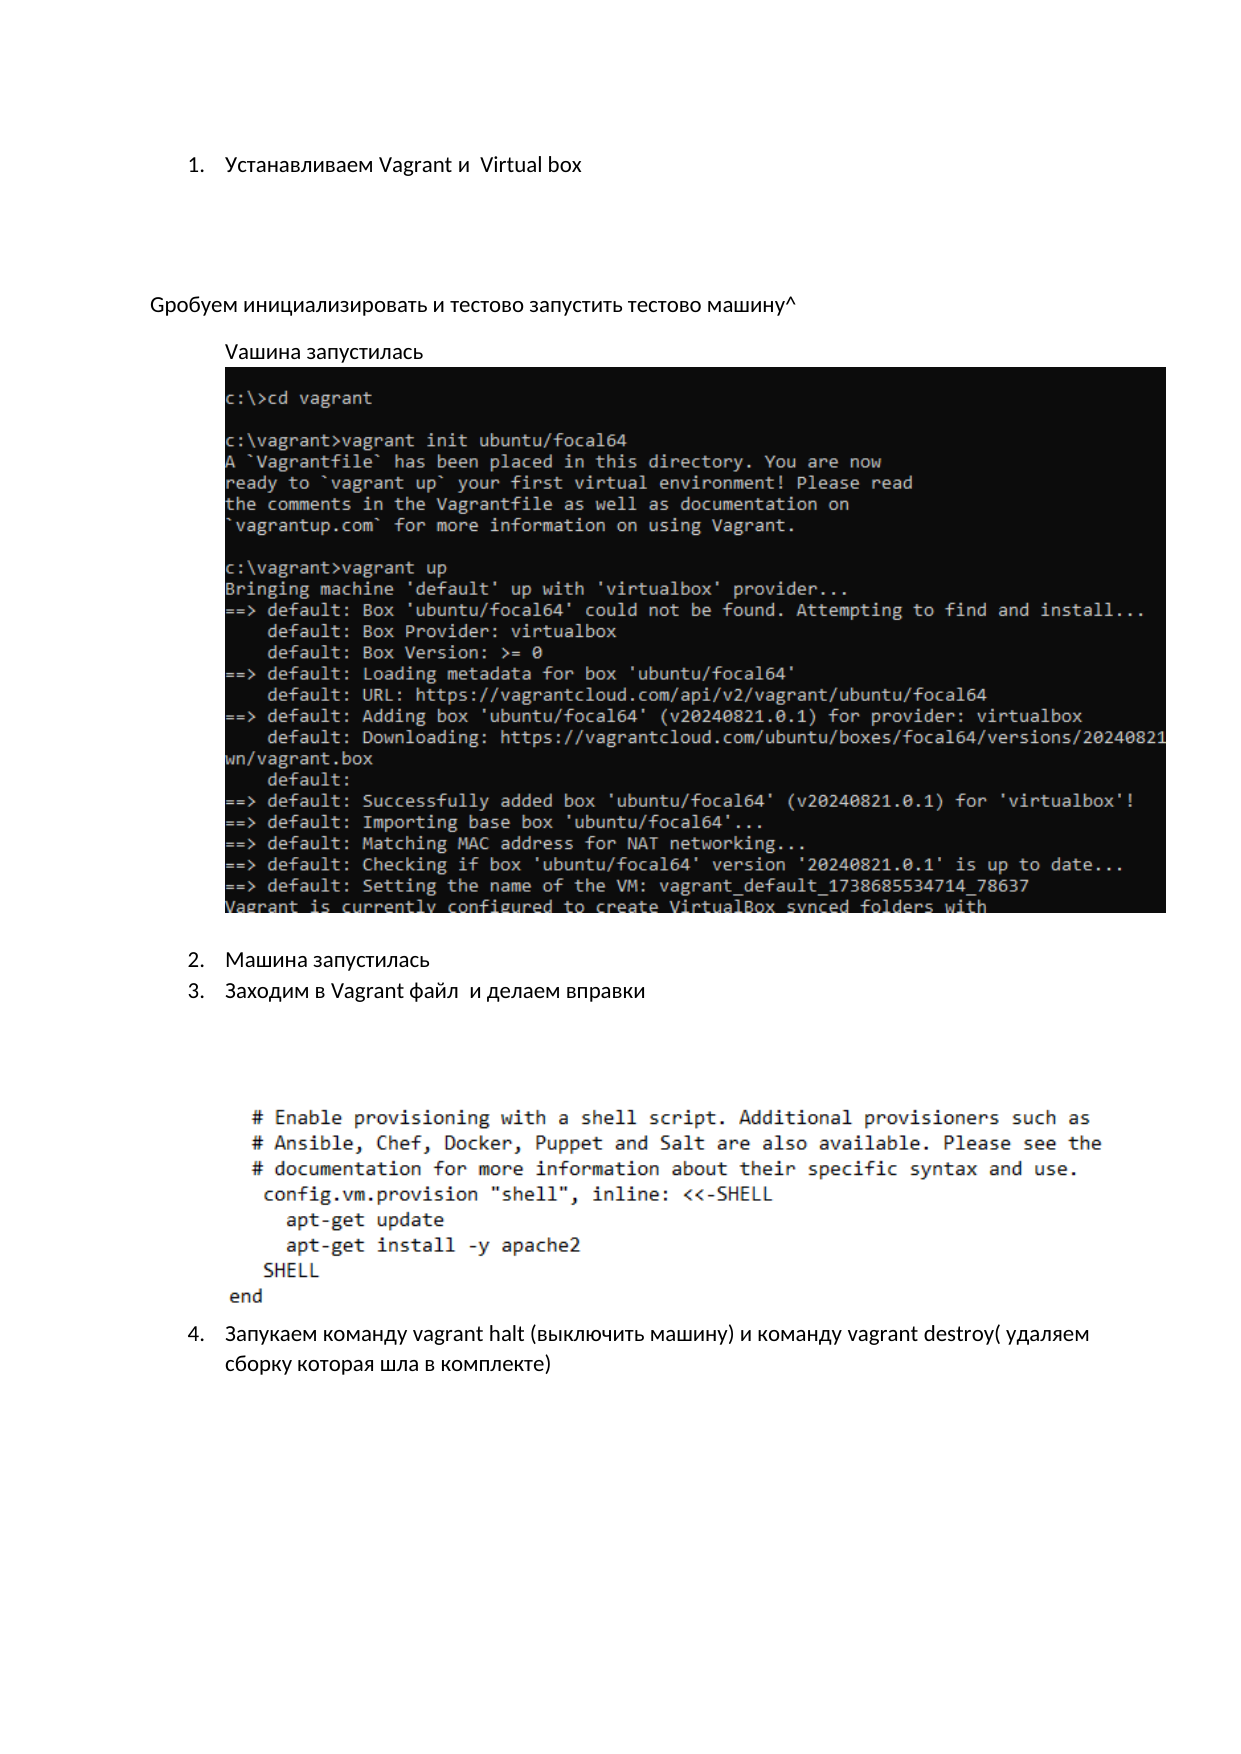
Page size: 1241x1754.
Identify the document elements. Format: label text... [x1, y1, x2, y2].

picture [225, 367, 1166, 913]
list Запукаем команду vagrant halt (выключить машину) и команду vagrant destroy( удаляем сборку которая шла в комплекте) [187, 1319, 1090, 1377]
text Gробуем инициализировать и тестово запустить тестово машину^ [150, 291, 1090, 319]
picture [225, 1096, 1166, 1317]
list Устанавливаем Vagrant и Virtual box [187, 150, 1090, 178]
list Машина запустилась [187, 946, 1090, 973]
list Заходим в Vagrant файл и делаем вправки [187, 976, 1090, 1004]
list Vашина запустилась [225, 337, 1090, 367]
